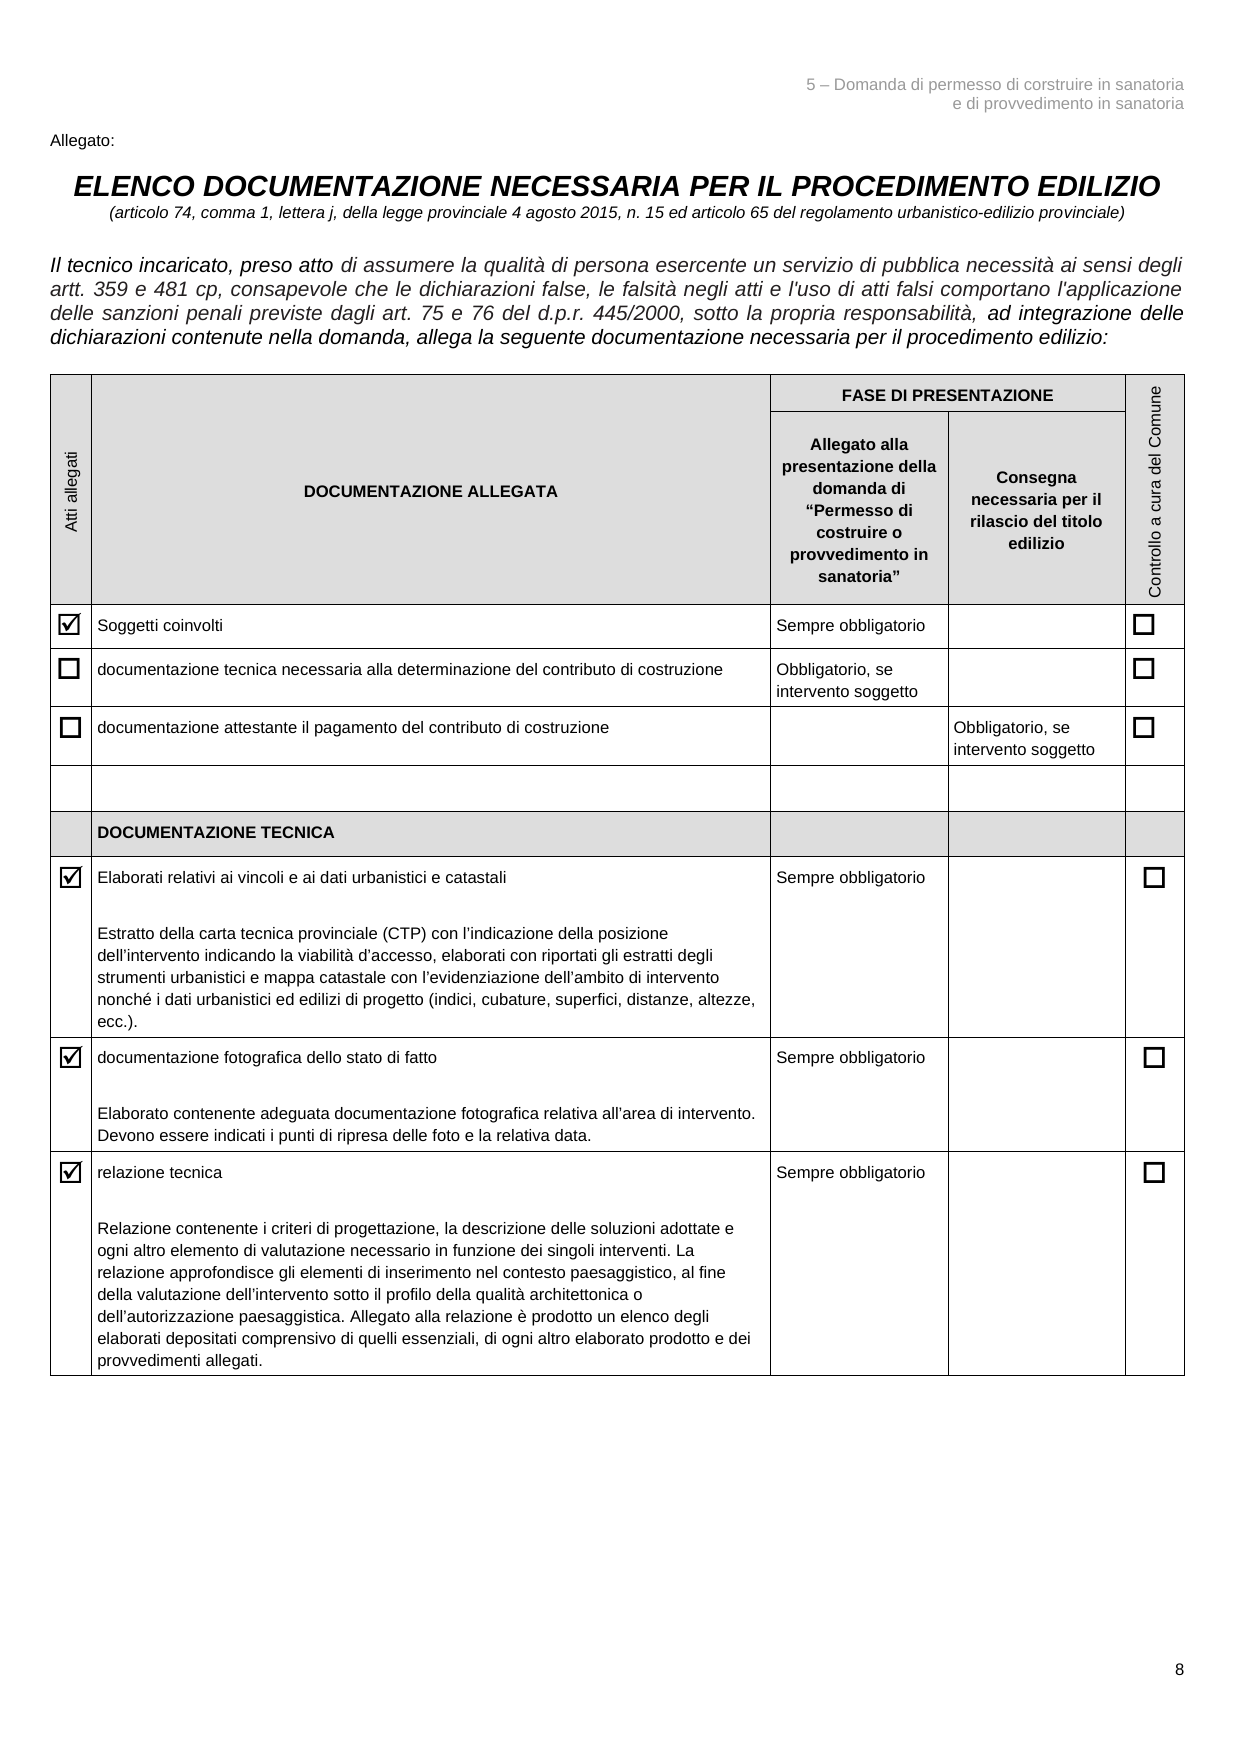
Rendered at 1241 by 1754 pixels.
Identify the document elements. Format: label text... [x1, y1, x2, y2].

table_cell [949, 812, 1125, 856]
table_cell Consegna necessaria per il rilascio del titolo edilizio [949, 412, 1125, 604]
text ELENCO DOCUMENTAZIONE NECESSARIA PER IL PROCEDIMENTO EDILIZIO [50, 169, 1184, 203]
table_cell [1126, 812, 1184, 856]
table_cell  [1126, 605, 1184, 648]
table_cell DOCUMENTAZIONE TECNICA [92, 812, 770, 856]
table_header FASE DI PRESENTAZIONE [771, 375, 1125, 411]
table_cell  [51, 1152, 91, 1375]
table_cell  [1126, 649, 1184, 706]
table_cell relazione tecnica Relazione contenente i criteri di progettazione, la descrizione delle soluzioni adottate e ogni altro elemento di valutazione necessario in funzione dei singoli interventi. La relazione approfondisce gli elementi di inserimento nel contesto paesaggistico, al fine della valutazione dell’intervento sotto il profilo della qualità architettonica o dell’autorizzazione paesaggistica. Allegato alla relazione è prodotto un elenco degli elaborati depositati comprensivo di quelli essenziali, di ogni altro elaborato prodotto e dei provvedimenti allegati. [92, 1152, 770, 1375]
table_cell Allegato alla presentazione della domanda di “Permesso di costruire o provvedimento in sanatoria” [771, 412, 948, 604]
table_cell documentazione tecnica necessaria alla determinazione del contributo di costruzione [92, 649, 770, 706]
table_header Atti allegati [51, 375, 91, 604]
table_header Controllo a cura del Comune [1126, 375, 1184, 604]
table_cell Sempre obbligatorio [771, 605, 948, 648]
table_cell [949, 605, 1125, 648]
table_cell  [1126, 1152, 1184, 1375]
table_cell [949, 766, 1125, 811]
table_cell [771, 766, 948, 811]
table_cell Sempre obbligatorio [771, 1038, 948, 1151]
table_cell Obbligatorio, se intervento soggetto [949, 707, 1125, 765]
table_cell  [51, 649, 91, 706]
table_cell  [1126, 857, 1184, 1037]
table_cell [949, 649, 1125, 706]
table_cell [949, 857, 1125, 1037]
table_cell [51, 766, 91, 811]
table_cell [949, 1038, 1125, 1151]
table_cell [771, 707, 948, 765]
table_cell  [1126, 1038, 1184, 1151]
text (articolo 74, comma 1, lettera j, della legge provinciale 4 agosto 2015, n. 15 ed articolo 65 del regolamento urbanistico-edilizio provinciale) [50, 203, 1184, 222]
table_cell [771, 812, 948, 856]
table_cell  [1126, 707, 1184, 765]
text Allegato: [50, 131, 1184, 150]
table_cell [1126, 766, 1184, 811]
table_cell Elaborati relativi ai vincoli e ai dati urbanistici e catastali Estratto della carta tecnica provinciale (CTP) con l’indicazione della posizione dell’intervento indicando la viabilità d’accesso, elaborati con riportati gli estratti degli strumenti urbanistici e mappa catastale con l’evidenziazione dell’ambito di intervento nonché i dati urbanistici ed edilizi di progetto (indici, cubature, superfici, distanze, altezze, ecc.). [92, 857, 770, 1037]
text Il tecnico incaricato, preso atto di assumere la qualità di persona esercente un servizio di pubblica necessità ai sensi degli artt. 359 e 481 cp, consapevole che le dichiarazioni false, le falsità negli atti e l'uso di atti falsi comportano l'applicazione delle sanzioni penali previste dagli art. 75 e 76 del d.p.r. 445/2000, sotto la propria responsabilità, ad integrazione delle dichiarazioni contenute nella domanda, allega la seguente documentazione necessaria per il procedimento edilizio: [50, 253, 1184, 349]
table_cell  [51, 1038, 91, 1151]
table_cell  [51, 707, 91, 765]
table_cell  [51, 857, 91, 1037]
table_cell documentazione fotografica dello stato di fatto Elaborato contenente adeguata documentazione fotografica relativa all’area di intervento. Devono essere indicati i punti di ripresa delle foto e la relativa data. [92, 1038, 770, 1151]
table_cell documentazione attestante il pagamento del contributo di costruzione [92, 707, 770, 765]
table_header DOCUMENTAZIONE ALLEGATA [92, 375, 770, 604]
table_cell [92, 766, 770, 811]
table_cell [51, 812, 91, 856]
table_cell  [51, 605, 91, 648]
table_cell Soggetti coinvolti [92, 605, 770, 648]
table_cell Sempre obbligatorio [771, 1152, 948, 1375]
table_cell Obbligatorio, se intervento soggetto [771, 649, 948, 706]
table_cell Sempre obbligatorio [771, 857, 948, 1037]
table_cell [949, 1152, 1125, 1375]
